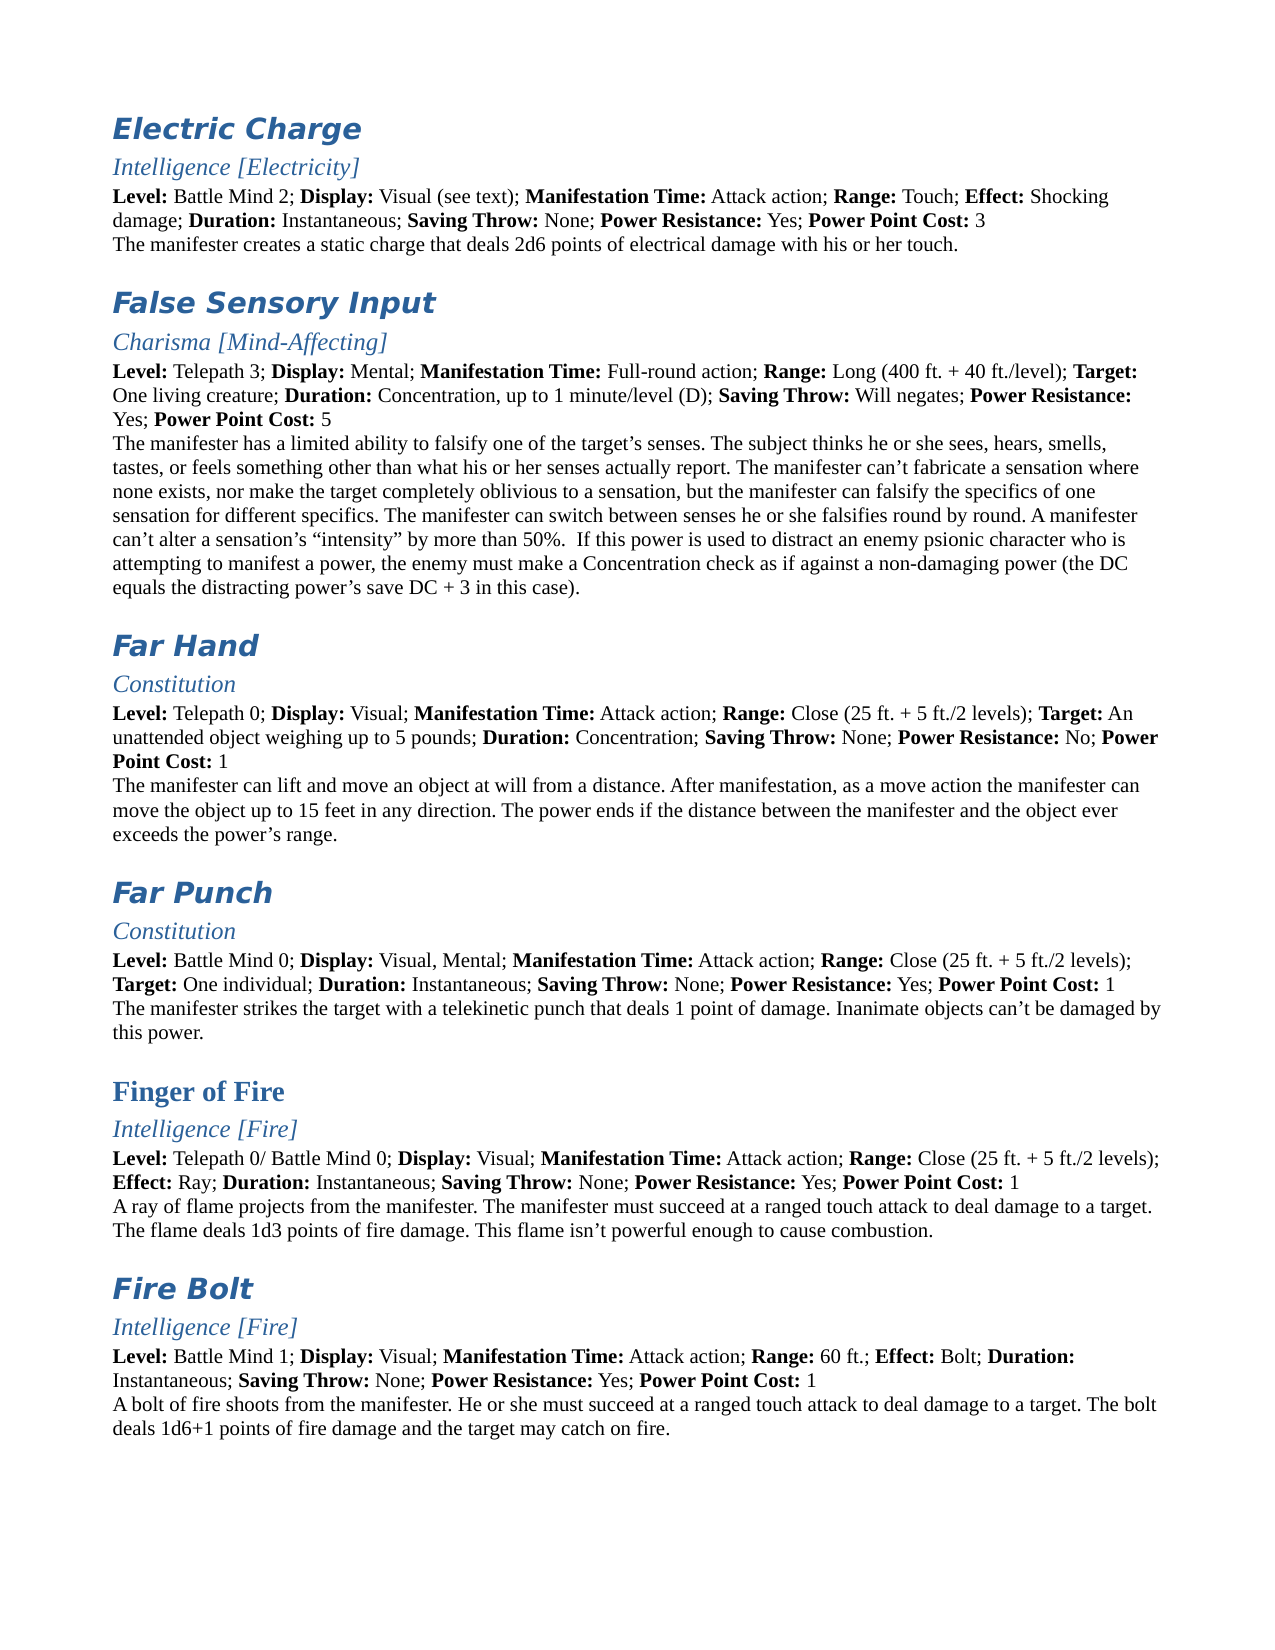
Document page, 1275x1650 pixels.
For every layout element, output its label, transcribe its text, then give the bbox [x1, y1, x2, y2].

text Level: Battle Mind 2; Display: Visual (see text); Manifestation Time: Attack action; Range: Touch; Effect: Shocking damage; Duration: Instantaneous; Saving Throw: None; Power Resistance: Yes; Power Point Cost: 3 [112, 184, 1162, 232]
text The manifester can lift and move an object at will from a distance. After manifestation, as a move action the manifester can move the object up to 15 feet in any direction. The power ends if the distance between the manifester and the object ever exceeds the power’s range. [112, 773, 1162, 846]
subtitle Far Hand [112, 629, 1162, 663]
subtitle Finger of Fire [112, 1074, 1162, 1108]
text Level: Telepath 0/ Battle Mind 0; Display: Visual; Manifestation Time: Attack action; Range: Close (25 ft. + 5 ft./2 levels); Effect: Ray; Duration: Instantaneous; Saving Throw: None; Power Resistance: Yes; Power Point Cost: 1 [112, 1146, 1162, 1194]
subtitle Intelligence [Fire] [112, 1114, 1162, 1143]
subtitle Constitution [112, 669, 1162, 698]
text A ray of flame projects from the manifester. The manifester must succeed at a ranged touch attack to deal damage to a target. The flame deals 1d3 points of fire damage. This flame isn’t powerful enough to cause combustion. [112, 1194, 1162, 1242]
subtitle Fire Bolt [112, 1272, 1162, 1306]
subtitle Intelligence [Fire] [112, 1312, 1162, 1341]
subtitle Intelligence [Electricity] [112, 152, 1162, 181]
subtitle Far Punch [112, 876, 1162, 910]
text A bolt of fire shoots from the manifester. He or she must succeed at a ranged touch attack to deal damage to a target. The bolt deals 1d6+1 points of fire damage and the target may catch on fire. [112, 1392, 1162, 1440]
text The manifester strikes the target with a telekinetic punch that deals 1 point of damage. Inanimate objects can’t be damaged by this power. [112, 996, 1162, 1044]
text Level: Telepath 3; Display: Mental; Manifestation Time: Full-round action; Range: Long (400 ft. + 40 ft./level); Target: One living creature; Duration: Concentration, up to 1 minute/level (D); Saving Throw: Will negates; Power Resistance: Yes; Power Point Cost: 5 [112, 358, 1162, 431]
text Level: Telepath 0; Display: Visual; Manifestation Time: Attack action; Range: Close (25 ft. + 5 ft./2 levels); Target: An unattended object weighing up to 5 pounds; Duration: Concentration; Saving Throw: None; Power Resistance: No; Power Point Cost: 1 [112, 701, 1162, 773]
text The manifester has a limited ability to falsify one of the target’s senses. The subject thinks he or she sees, hears, smells, tastes, or feels something other than what his or her senses actually report. The manifester can’t fabricate a sensation where none exists, nor make the target completely oblivious to a sensation, but the manifester can falsify the specifics of one sensation for different specifics. The manifester can switch between senses he or she falsifies round by round. A manifester can’t alter a sensation’s “intensity” by more than 50%. If this power is used to distract an enemy psionic character who is attempting to manifest a power, the enemy must make a Concentration check as if against a non-damaging power (the DC equals the distracting power’s save DC + 3 in this case). [112, 431, 1162, 599]
text Level: Battle Mind 0; Display: Visual, Mental; Manifestation Time: Attack action; Range: Close (25 ft. + 5 ft./2 levels); Target: One individual; Duration: Instantaneous; Saving Throw: None; Power Resistance: Yes; Power Point Cost: 1 [112, 948, 1162, 996]
subtitle Charisma [Mind-Affecting] [112, 327, 1162, 356]
text The manifester creates a static charge that deals 2d6 points of electrical damage with his or her touch. [112, 232, 1162, 256]
subtitle Electric Charge [112, 112, 1162, 146]
text Level: Battle Mind 1; Display: Visual; Manifestation Time: Attack action; Range: 60 ft.; Effect: Bolt; Duration: Instantaneous; Saving Throw: None; Power Resistance: Yes; Power Point Cost: 1 [112, 1344, 1162, 1392]
subtitle Constitution [112, 916, 1162, 945]
subtitle False Sensory Input [112, 287, 1162, 321]
